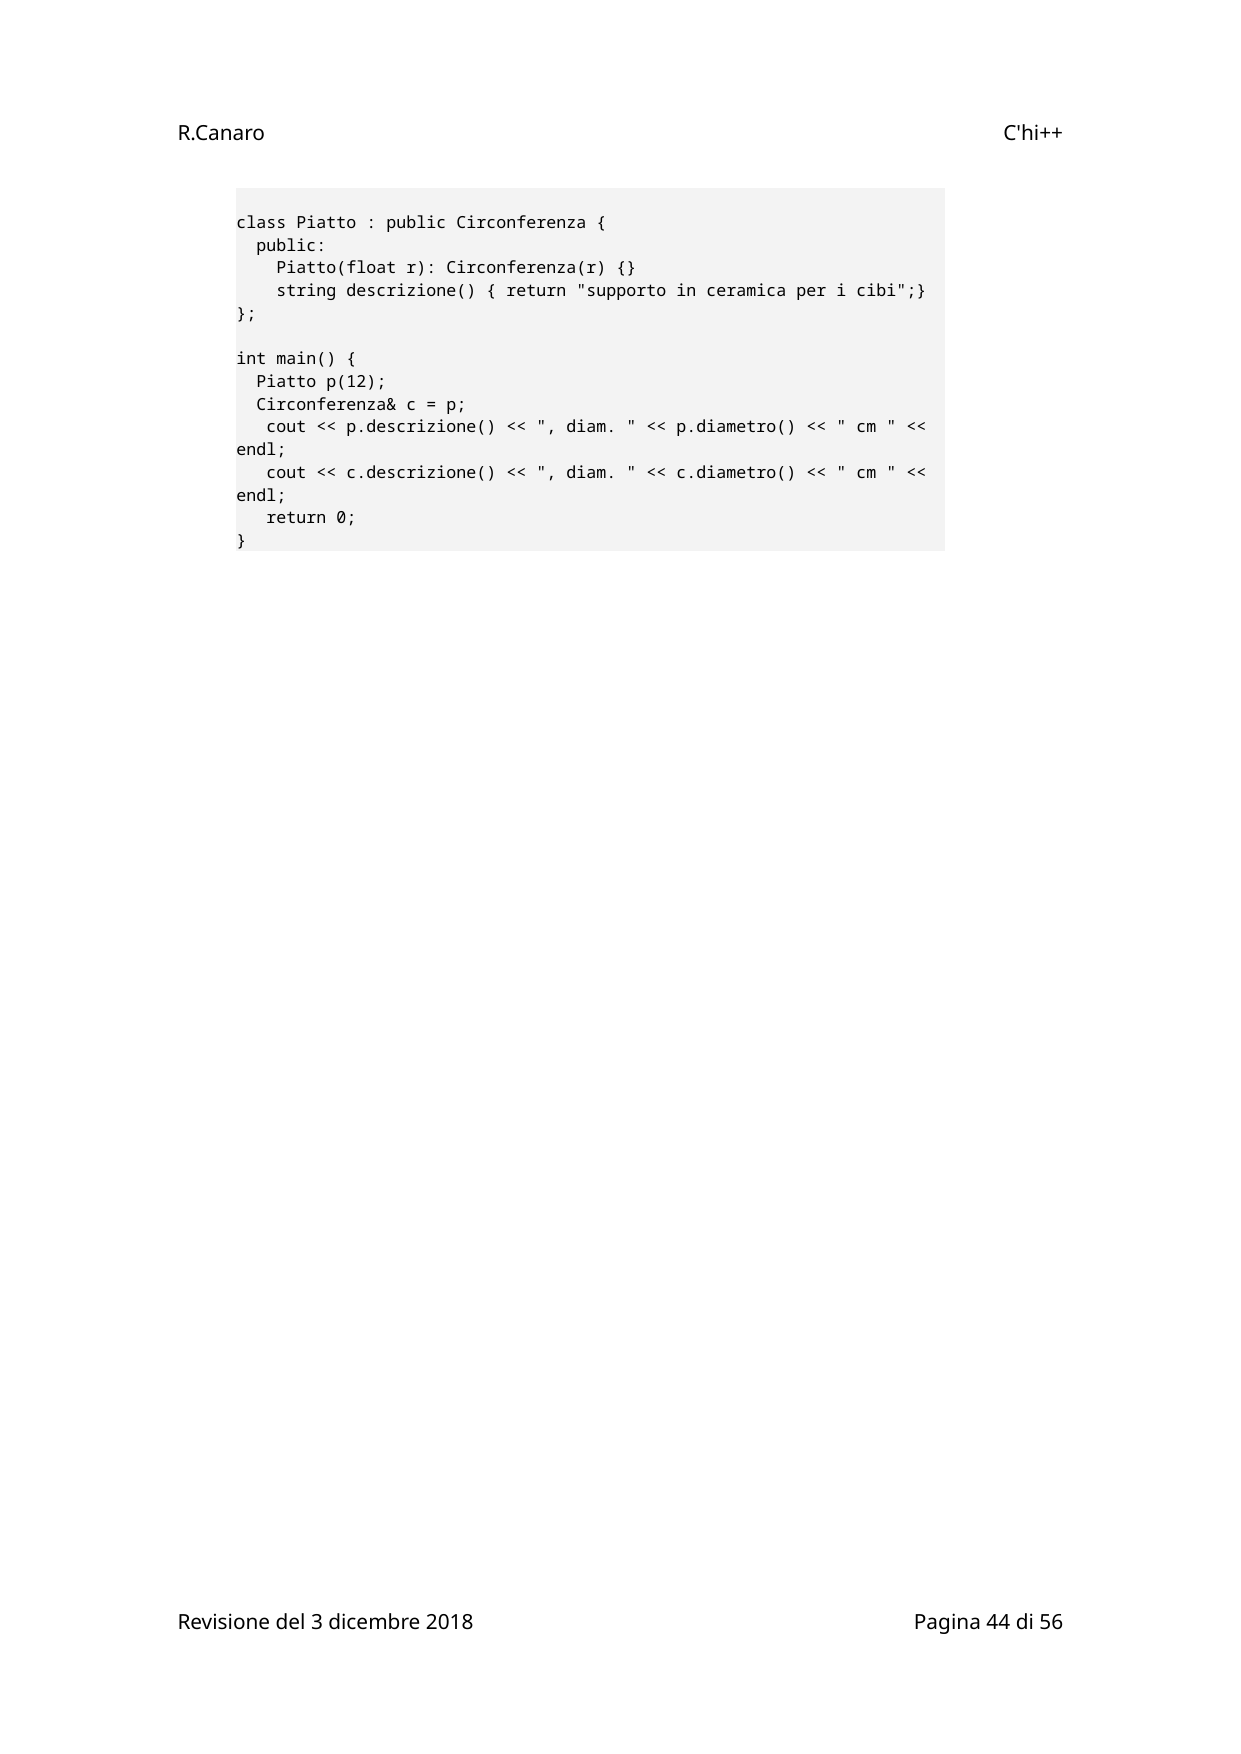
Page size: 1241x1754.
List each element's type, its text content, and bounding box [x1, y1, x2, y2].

text Piatto(float r): Circonferenza(r) {} [236, 256, 945, 279]
text cout << p.descrizione() << ", diam. " << p.diametro() << " cm " << endl; [236, 415, 945, 460]
text Piatto p(12); [236, 369, 945, 392]
text Circonferenza& c = p; [236, 392, 945, 415]
text return 0; [236, 506, 945, 528]
text }; [236, 301, 945, 324]
text cout << c.descrizione() << ", diam. " << c.diametro() << " cm " << endl; [236, 460, 945, 506]
text } [236, 528, 945, 551]
text public: [236, 233, 945, 256]
text class Piatto : public Circonferenza { [236, 211, 945, 233]
text string descrizione() { return "supporto in ceramica per i cibi";} [236, 279, 945, 301]
text int main() { [236, 347, 945, 369]
